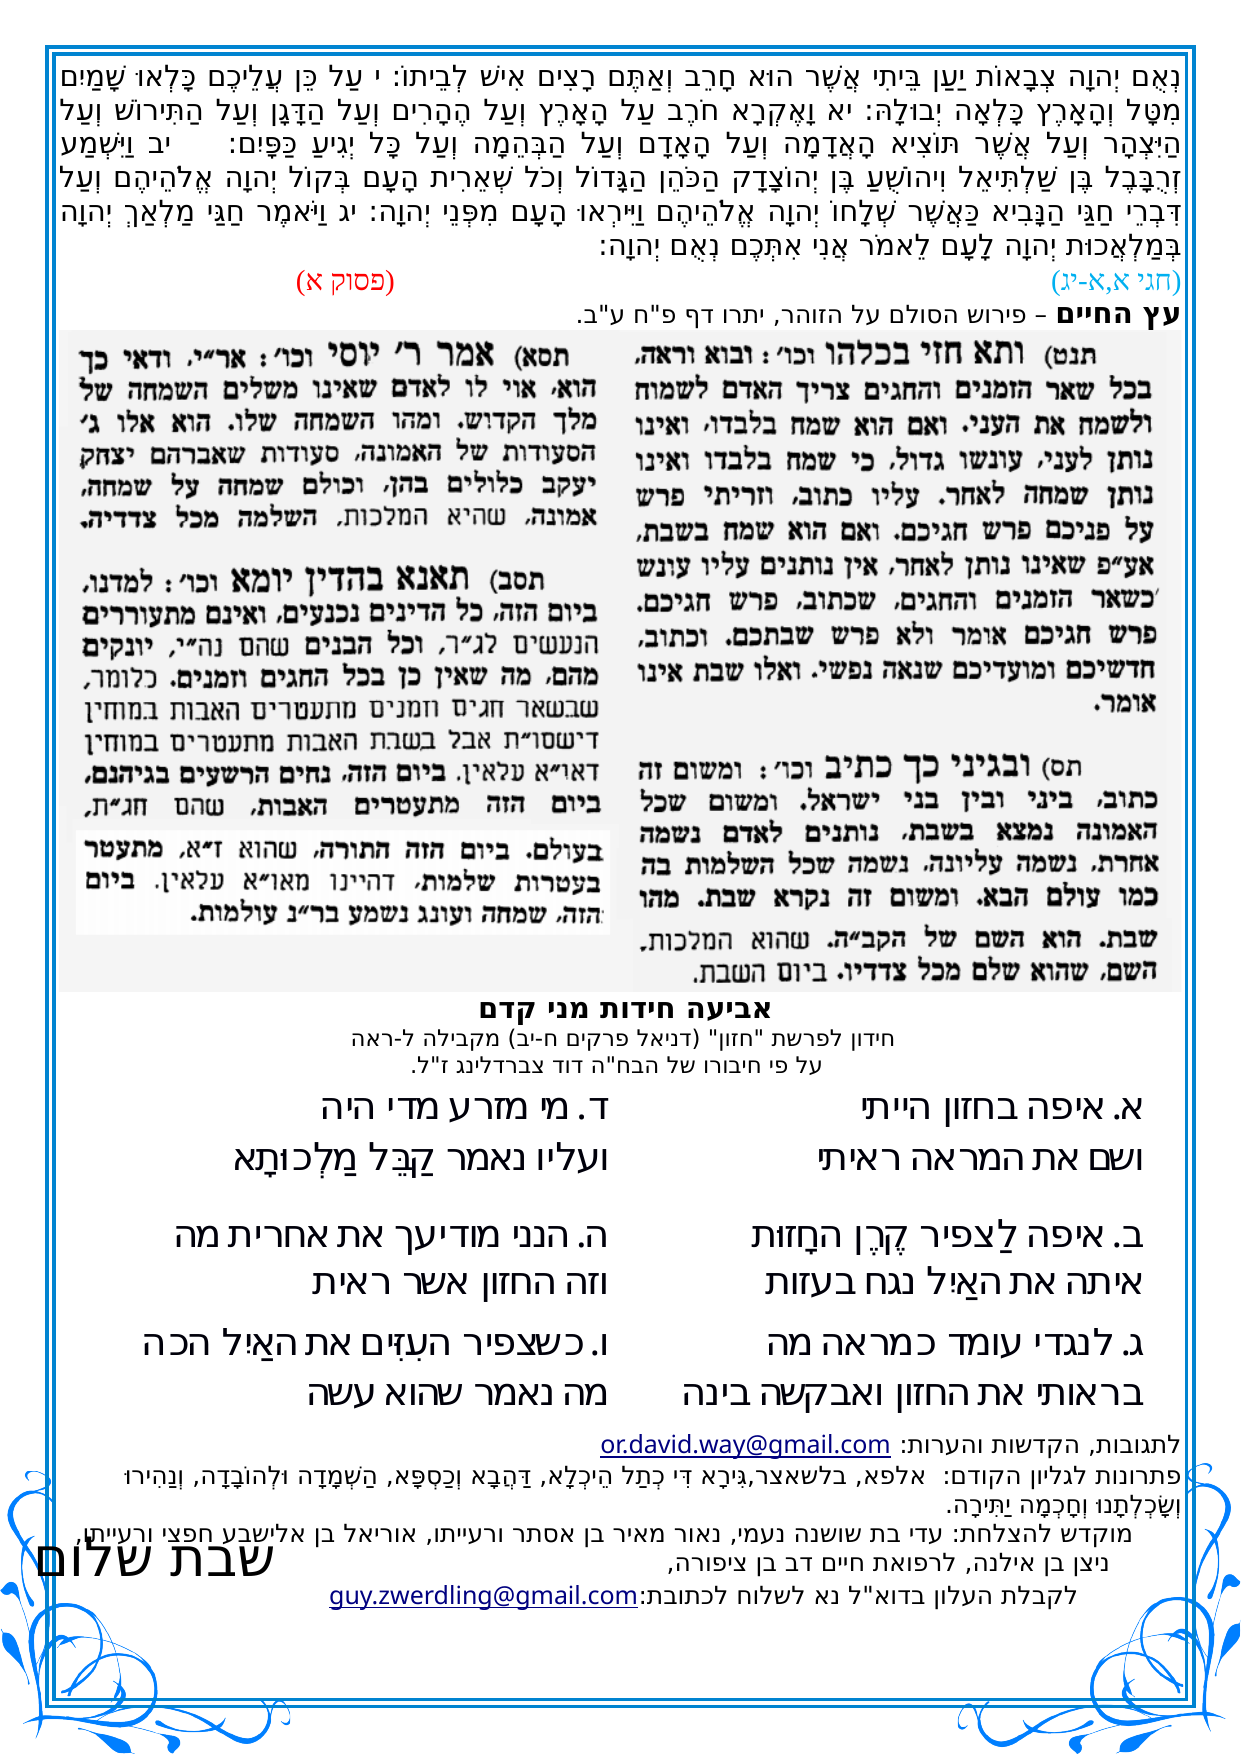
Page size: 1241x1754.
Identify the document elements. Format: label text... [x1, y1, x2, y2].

list לתגובות, הקדשות והערות: or.david.way@gmail.com [59, 1079, 1182, 1461]
picture [56, 1471, 291, 1698]
list אביעה חידות מני קדם [59, 992, 1182, 1026]
picture [957, 1463, 1241, 1754]
list ניצן בן אילנה, לרפואת חיים דב בן ציפורה, [291, 1549, 957, 1578]
list עץ החיים – פירוש הסולם על הזוהר, יתרו דף פ"ח ע"ב. [59, 296, 1182, 330]
list נְאֻם יְהוָה צְבָאוֹת יַעַן בֵּיתִי אֲשֶׁר הוּא חָרֵב וְאַתֶּם רָצִים אִישׁ לְבֵיתוֹ: י עַל כֵּן עֲלֵיכֶם כָּלְאוּ שָׁמַיִם מִטָּל וְהָאָרֶץ כָּלְאָה יְבוּלָהּ: יא וָאֶקְרָא חֹרֶב עַל הָאָרֶץ וְעַל הֶהָרִים וְעַל הַדָּגָן וְעַל הַתִּירוֹשׁ וְעַל הַיִּצְהָר וְעַל אֲשֶׁר תּוֹצִיא הָאֲדָמָה וְעַל הָאָדָם וְעַל הַבְּהֵמָה וְעַל כָּל יְגִיעַ כַּפָּיִם: יב וַיִּשְׁמַע זְרֻבָּבֶל בֶּן שַׁלְתִּיאֵל וִיהוֹשֻׁעַ בֶּן יְהוֹצָדָק הַכֹּהֵן הַגָּדוֹל וְכֹל שְׁאֵרִית הָעָם בְּקוֹל יְהוָה אֱלֹהֵיהֶם וְעַל דִּבְרֵי חַגַּי הַנָּבִיא כַּאֲשֶׁר שְׁלָחוֹ יְהוָה אֱלֹהֵיהֶם וַיִּירְאוּ הָעָם מִפְּנֵי יְהוָה: יג וַיֹּאמֶר חַגַּי מַלְאַךְ יְהוָה בְּמַלְאֲכוּת יְהוָה לָעָם לֵאמֹר אֲנִי אִתְּכֶם נְאֻם יְהוָה: [59, 59, 1182, 263]
list על פי חיבורו של הבח"ה דוד צברדלינג ז"ל. [59, 1052, 1182, 1079]
list פתרונות לגליון הקודם: אלפא, בלשאצר,גִּירָא דִּי כְתַל הֵיכְלָא, דַּהֲבָא וְכַסְפָּא, הַשְׁמָדָה וּלְהוֹבָדָה, וְנַהִירוּ וְשָׂכְלְתָנוּ וְחָכְמָה יַתִּירָה. [59, 1461, 1182, 1519]
picture [957, 1472, 962, 1482]
picture [58, 330, 1182, 992]
list לקבלת העלון בדוא"ל נא לשלוח לכתובת:guy.zwerdling@gmail.com [291, 1578, 957, 1612]
picture [957, 1463, 1192, 1705]
list (חגי א,א-יג) (פסוק א) [59, 263, 1182, 296]
list מוקדש להצלחת: עדי בת שושנה נעמי, נאור מאיר בן אסתר ורעייתו, אוריאל בן אלישבע חפצי ורעייתו, [291, 1519, 957, 1549]
picture [0, 1471, 291, 1754]
text חידון לפרשת "חזון" (דניאל פרקים ח-יב) מקבילה ל-ראה [59, 1026, 1185, 1052]
picture [49, 1576, 291, 1705]
picture [957, 1463, 1185, 1698]
